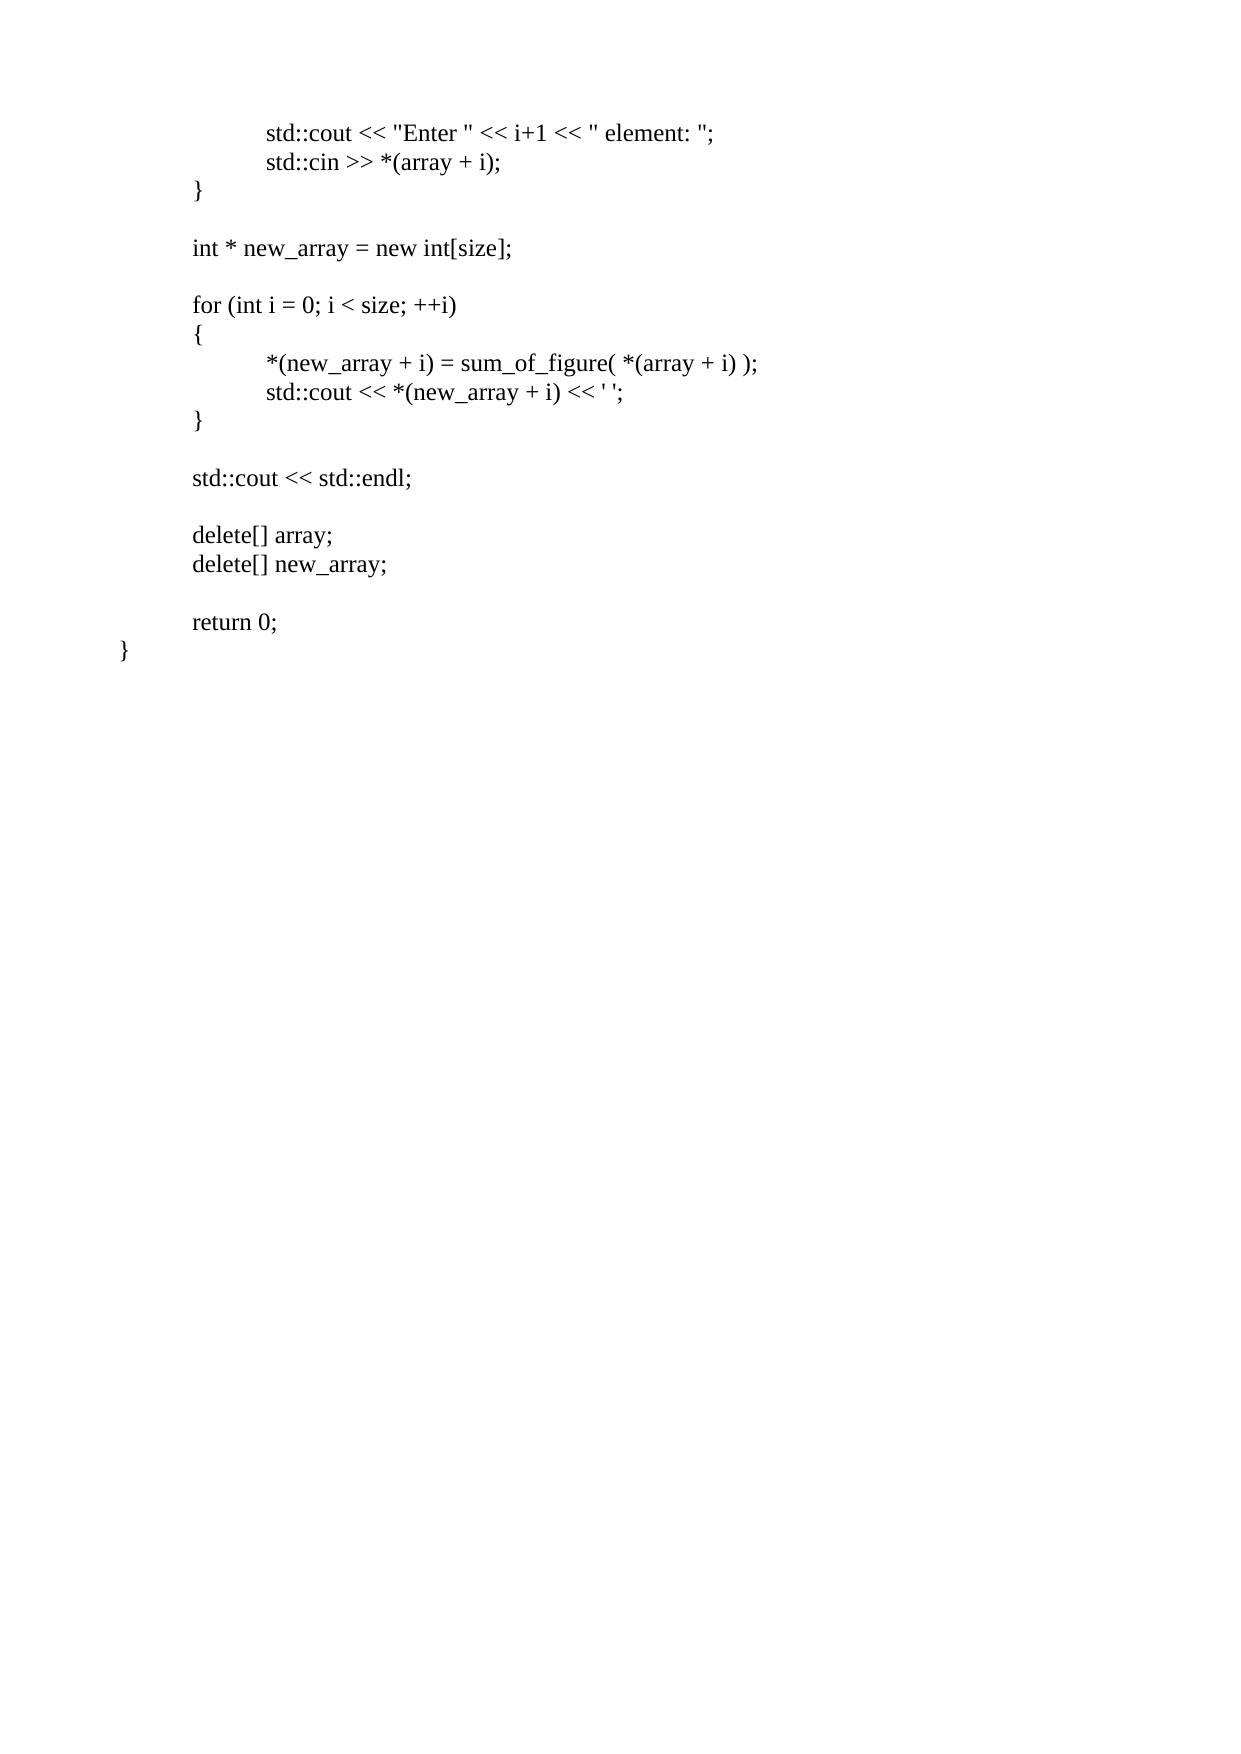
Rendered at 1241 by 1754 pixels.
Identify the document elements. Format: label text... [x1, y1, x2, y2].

text std::cout << std::endl; [118, 463, 1122, 492]
text } [118, 406, 1122, 434]
text { [118, 319, 1122, 348]
text } [118, 176, 1122, 204]
text delete[] array; [118, 521, 1122, 549]
text *(new_array + i) = sum_of_figure( *(array + i) ); [118, 348, 1122, 377]
text int * new_array = new int[size]; [118, 233, 1122, 262]
text std::cout << "Enter " << i+1 << " element: "; [118, 118, 1122, 147]
text std::cin >> *(array + i); [118, 147, 1122, 176]
text delete[] new_array; [118, 549, 1122, 578]
text for (int i = 0; i < size; ++i) [118, 291, 1122, 319]
text return 0; [118, 607, 1122, 636]
text std::cout << *(new_array + i) << ' '; [118, 377, 1122, 406]
text } [118, 636, 1122, 664]
